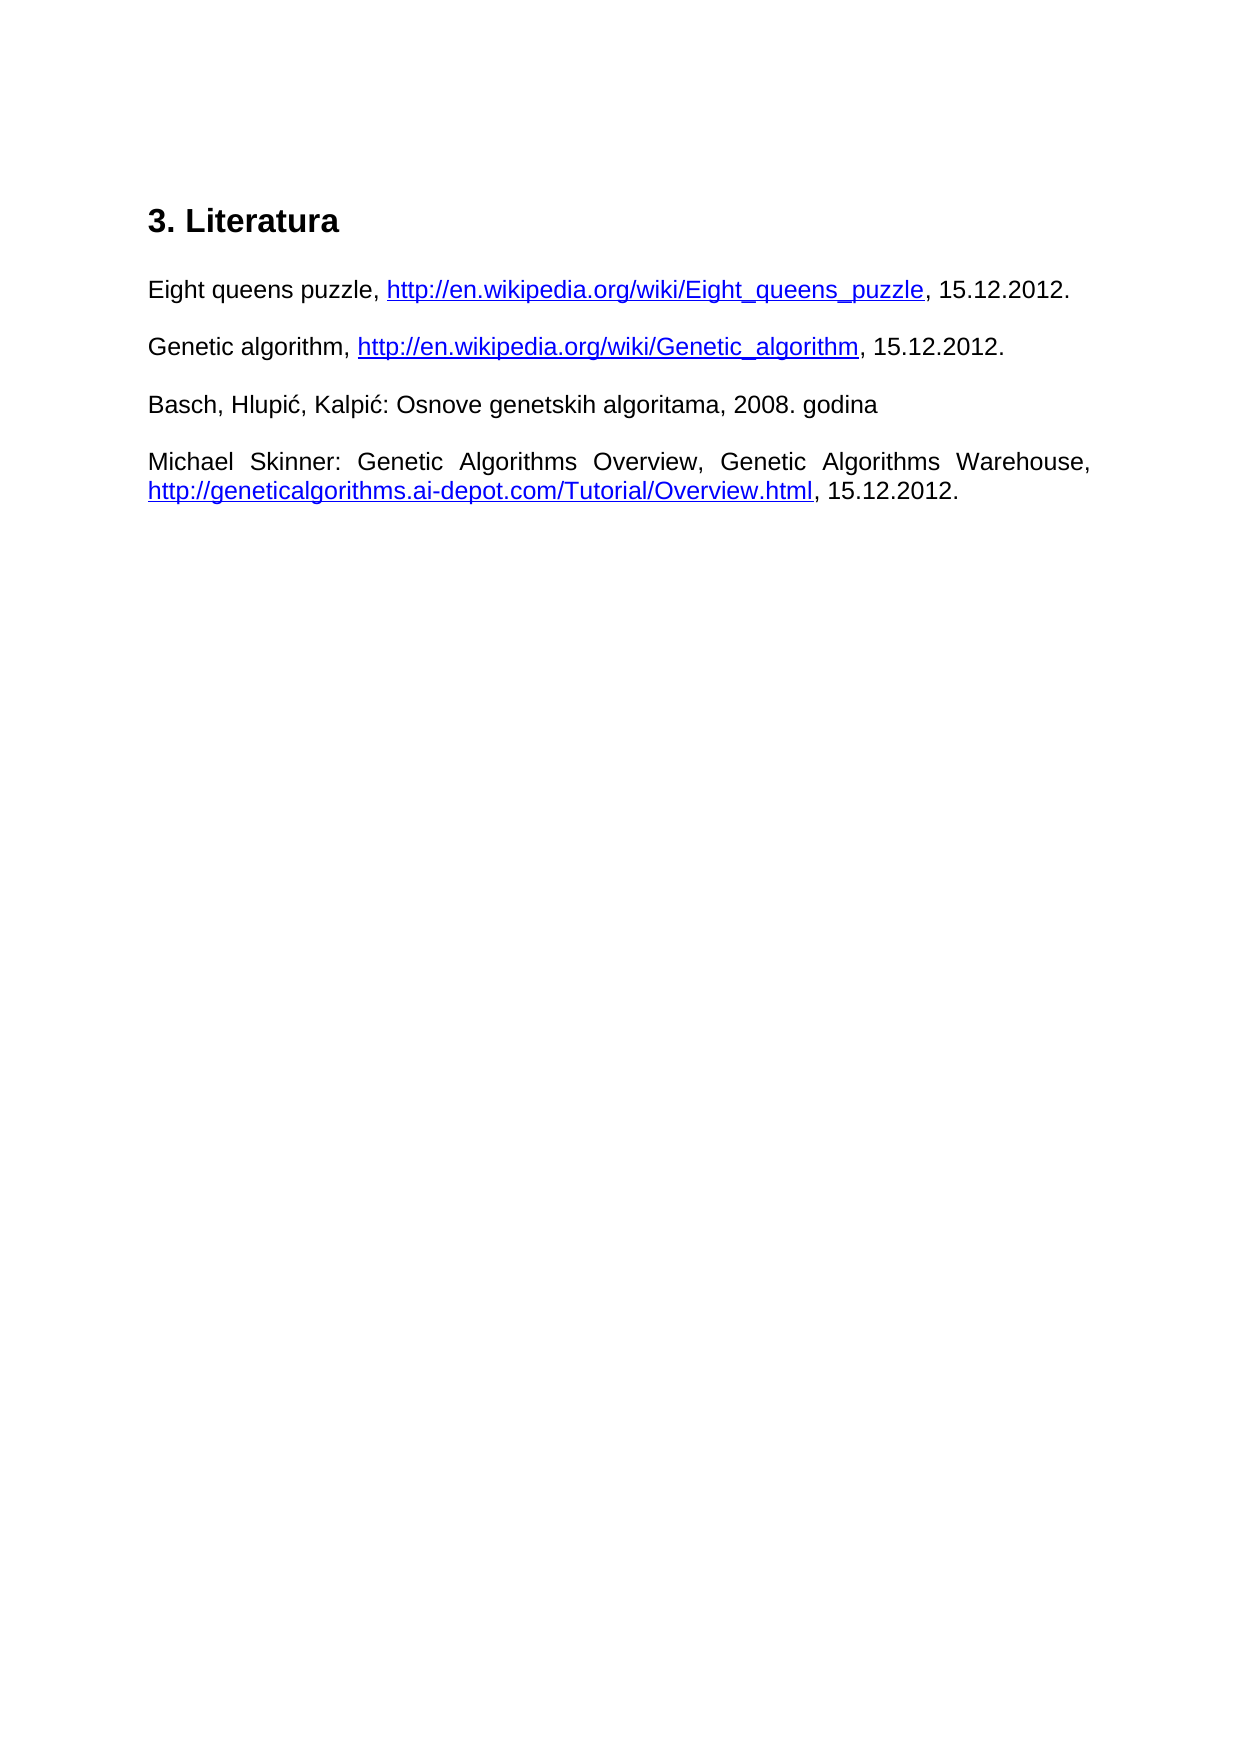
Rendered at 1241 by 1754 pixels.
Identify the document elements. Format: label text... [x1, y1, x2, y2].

text Basch, Hlupić, Kalpić: Osnove genetskih algoritama, 2008. godina [148, 390, 1093, 418]
text Genetic algorithm, http://en.wikipedia.org/wiki/Genetic_algorithm, 15.12.2012. [148, 332, 1093, 361]
text Eight queens puzzle, http://en.wikipedia.org/wiki/Eight_queens_puzzle, 15.12.2012. [148, 275, 1093, 303]
text Michael Skinner: Genetic Algorithms Overview, Genetic Algorithms Warehouse, http://geneticalgorithms.ai-depot.com/Tutorial/Overview.html, 15.12.2012. [148, 447, 1093, 505]
subtitle Literatura [148, 201, 1093, 240]
